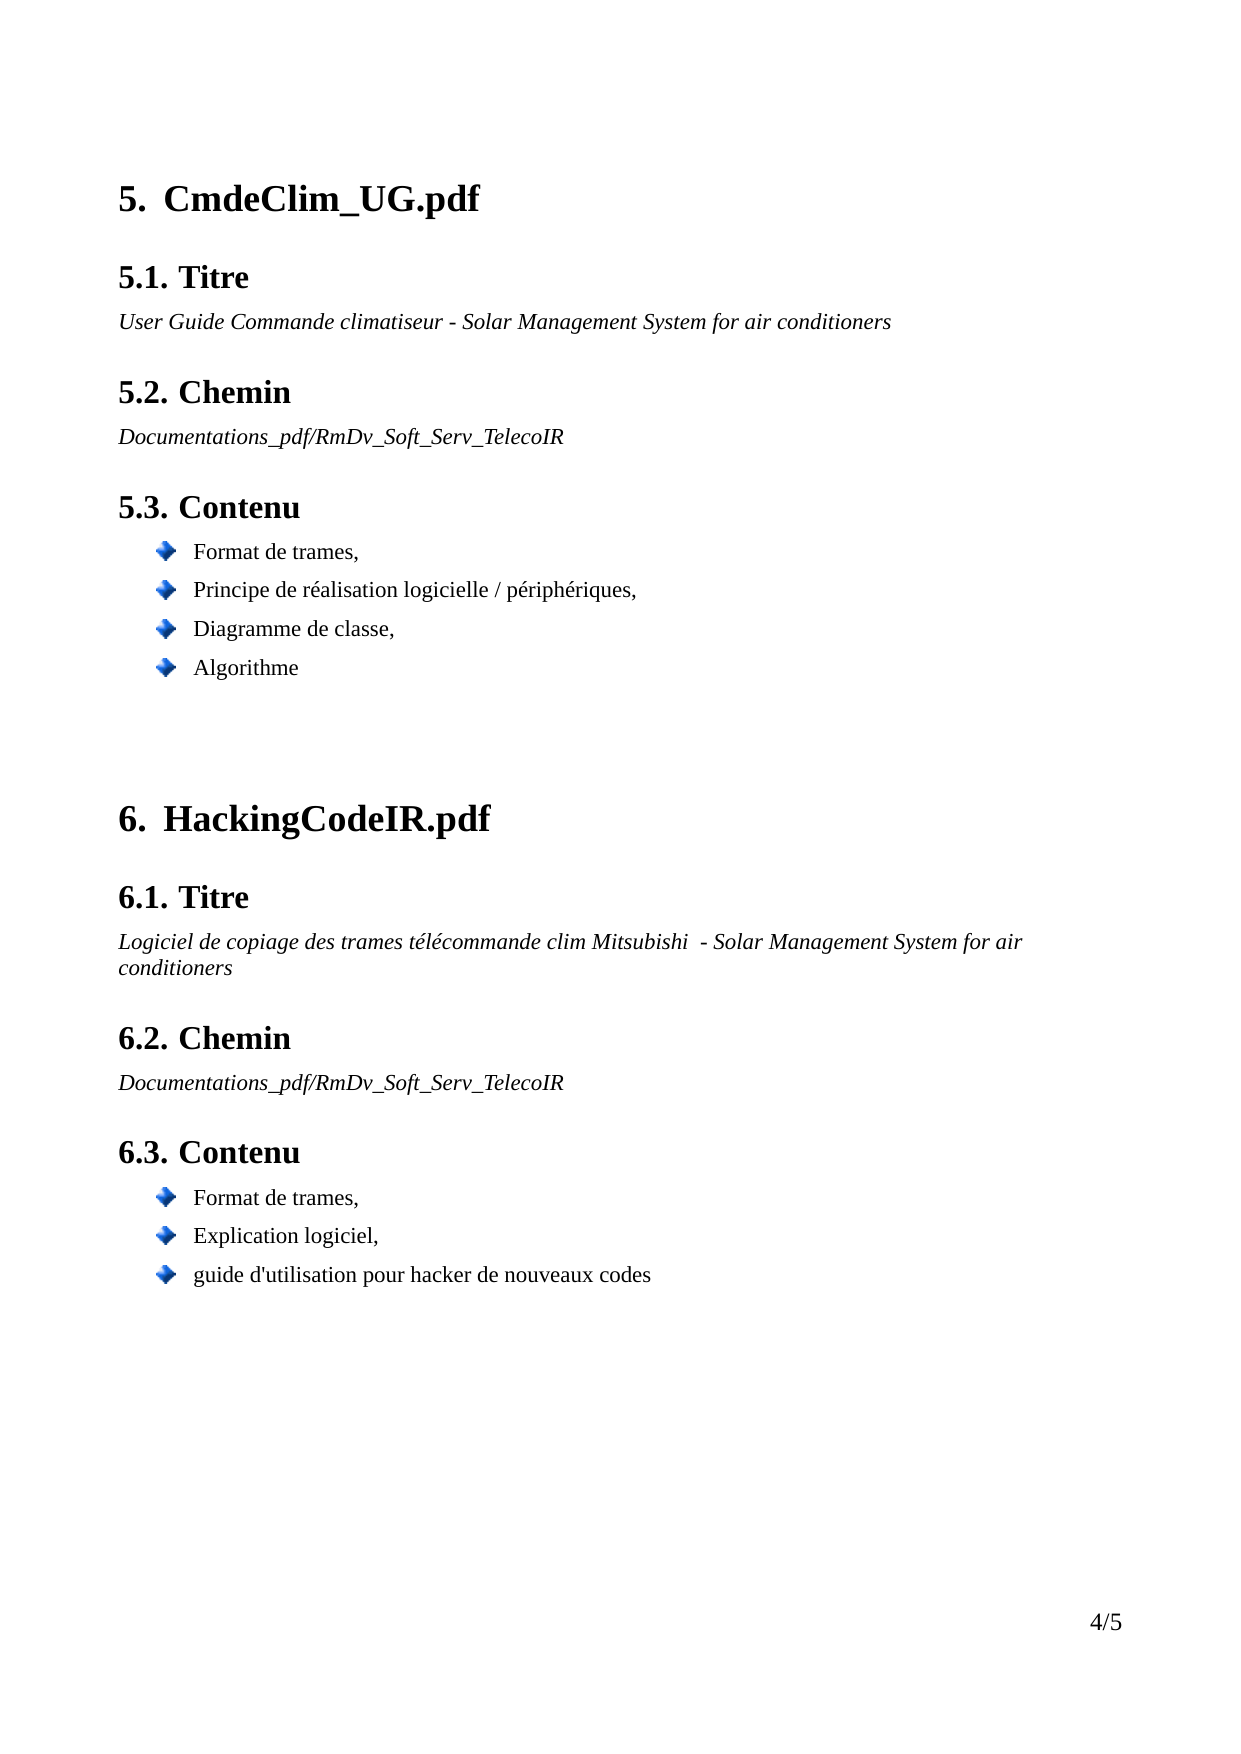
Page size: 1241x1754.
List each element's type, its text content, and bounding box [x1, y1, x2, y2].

text Documentations_pdf/RmDv_Soft_Serv_TelecoIR [118, 1069, 1122, 1095]
picture [156, 619, 176, 639]
subtitle Titre [118, 257, 1122, 296]
subtitle Contenu [118, 1133, 1122, 1171]
list Diagramme de classe, [156, 615, 1122, 642]
picture [156, 541, 176, 561]
subtitle Titre [118, 877, 1122, 915]
subtitle CmdeClim_UG.pdf [118, 176, 1122, 220]
text Logiciel de copiage des trames télécommande clim Mitsubishi - Solar Management System for air conditioners [118, 928, 1122, 981]
subtitle Contenu [118, 487, 1122, 525]
picture [156, 1187, 176, 1207]
list guide d'utilisation pour hacker de nouveaux codes [156, 1261, 1122, 1288]
text User Guide Commande climatiseur - Solar Management System for air conditioners [118, 308, 1122, 335]
list Algorithme [156, 654, 1122, 681]
picture [156, 658, 176, 677]
picture [156, 580, 176, 600]
subtitle Chemin [118, 1018, 1122, 1056]
picture [156, 1265, 176, 1284]
subtitle HackingCodeIR.pdf [118, 796, 1122, 839]
subtitle Chemin [118, 372, 1122, 411]
list Format de trames, [156, 1183, 1122, 1210]
list Format de trames, [156, 538, 1122, 564]
text Documentations_pdf/RmDv_Soft_Serv_TelecoIR [118, 423, 1122, 449]
picture [156, 1226, 176, 1245]
list Explication logiciel, [156, 1222, 1122, 1249]
list Principe de réalisation logicielle / périphériques, [156, 577, 1122, 603]
